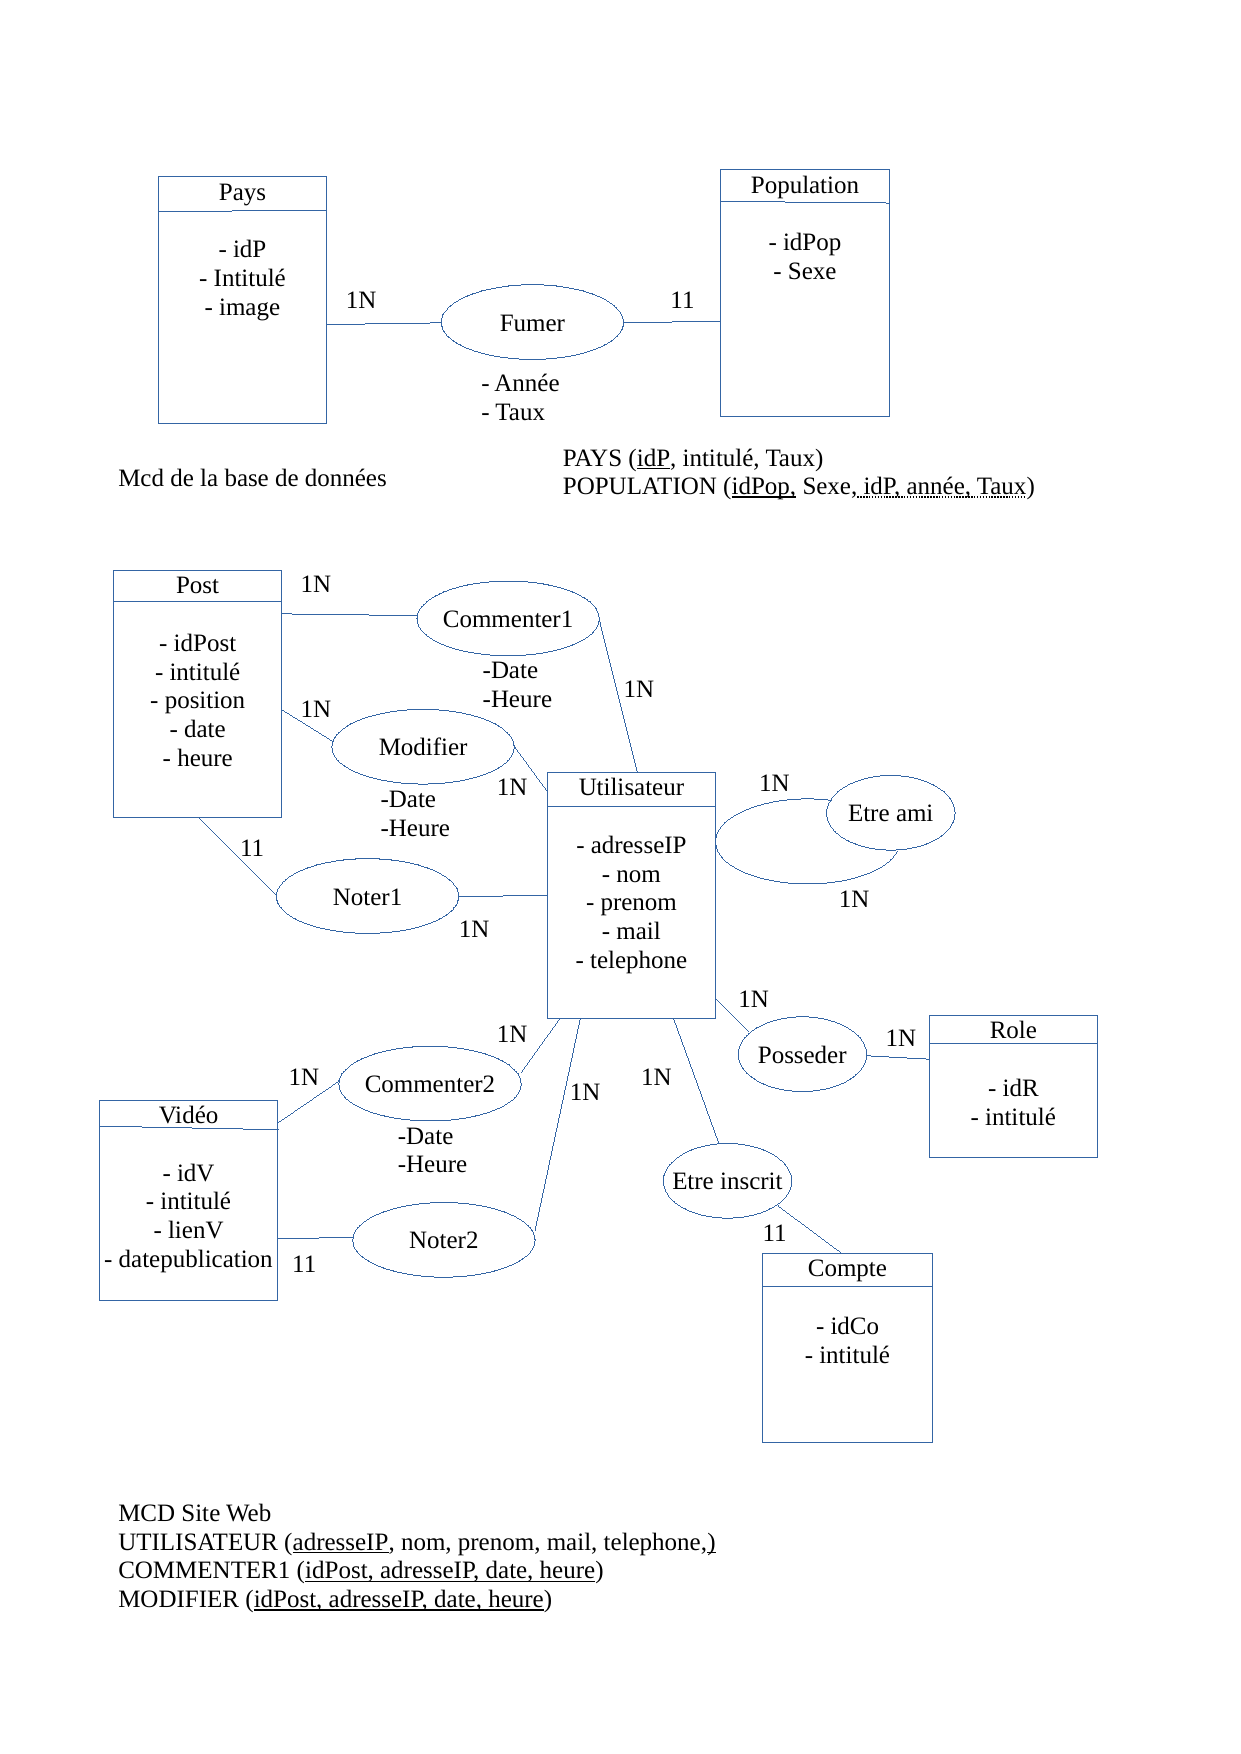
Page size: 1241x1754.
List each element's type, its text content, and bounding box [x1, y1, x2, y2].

text COMMENTER1 (idPost, adresseIP, date, heure) [118, 1556, 1122, 1584]
text MODIFIER (idPost, adresseIP, date, heure) [118, 1584, 1122, 1613]
text UTILISATEUR (adresseIP, nom, prenom, mail, telephone,) [118, 1527, 1122, 1556]
text MCD Site Web [118, 1498, 1122, 1527]
text Mcd de la base de données [118, 463, 1122, 492]
